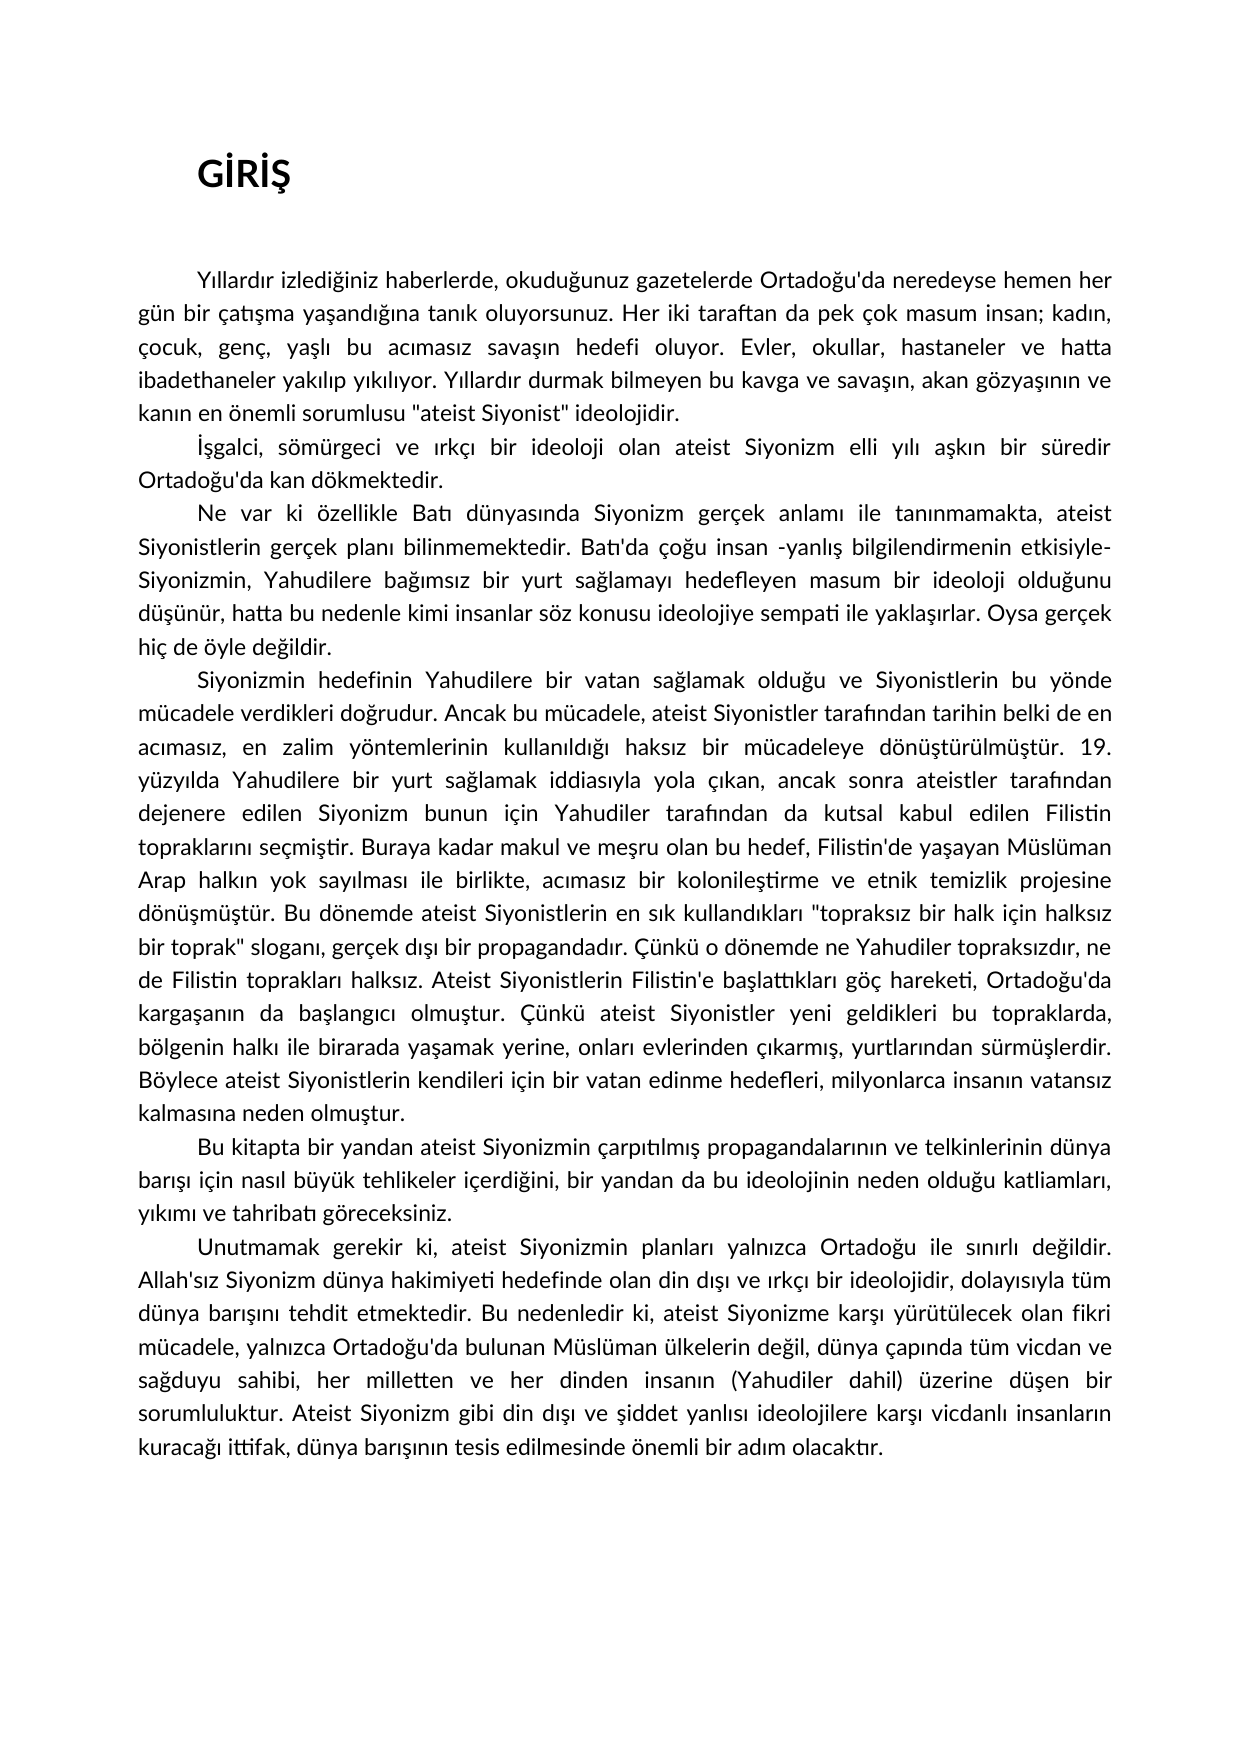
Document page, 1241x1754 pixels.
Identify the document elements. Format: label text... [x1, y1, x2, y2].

text Siyonizmin hedefinin Yahudilere bir vatan sağlamak olduğu ve Siyonistlerin bu yönde mücadele verdikleri doğrudur. Ancak bu mücadele, ateist Siyonistler tarafından tarihin belki de en acımasız, en zalim yöntemlerinin kullanıldığı haksız bir mücadeleye dönüştürülmüştür. 19. yüzyılda Yahudilere bir yurt sağlamak iddiasıyla yola çıkan, ancak sonra ateistler tarafından dejenere edilen Siyonizm bunun için Yahudiler tarafından da kutsal kabul edilen Filistin topraklarını seçmiştir. Buraya kadar makul ve meşru olan bu hedef, Filistin'de yaşayan Müslüman Arap halkın yok sayılması ile birlikte, acımasız bir kolonileştirme ve etnik temizlik projesine dönüşmüştür. Bu dönemde ateist Siyonistlerin en sık kullandıkları "topraksız bir halk için halksız bir toprak" sloganı, gerçek dışı bir propagandadır. Çünkü o dönemde ne Yahudiler topraksızdır, ne de Filistin toprakları halksız. Ateist Siyonistlerin Filistin'e başlattıkları göç hareketi, Ortadoğu'da kargaşanın da başlangıcı olmuştur. Çünkü ateist Siyonistler yeni geldikleri bu topraklarda, bölgenin halkı ile birarada yaşamak yerine, onları evlerinden çıkarmış, yurtlarından sürmüşlerdir. Böylece ateist Siyonistlerin kendileri için bir vatan edinme hedefleri, milyonlarca insanın vatansız kalmasına neden olmuştur. [138, 662, 1113, 1128]
text İşgalci, sömürgeci ve ırkçı bir ideoloji olan ateist Siyonizm elli yılı aşkın bir süredir Ortadoğu'da kan dökmektedir. [138, 428, 1113, 495]
text Unutmamak gerekir ki, ateist Siyonizmin planları yalnızca Ortadoğu ile sınırlı değildir. Allah'sız Siyonizm dünya hakimiyeti hedefinde olan din dışı ve ırkçı bir ideolojidir, dolayısıyla tüm dünya barışını tehdit etmektedir. Bu nedenledir ki, ateist Siyonizme karşı yürütülecek olan fikri mücadele, yalnızca Ortadoğu'da bulunan Müslüman ülkelerin değil, dünya çapında tüm vicdan ve sağduyu sahibi, her milletten ve her dinden insanın (Yahudiler dahil) üzerine düşen bir sorumluluktur. Ateist Siyonizm gibi din dışı ve şiddet yanlısı ideolojilere karşı vicdanlı insanların kuracağı ittifak, dünya barışının tesis edilmesinde önemli bir adım olacaktır. [138, 1228, 1113, 1462]
text Bu kitapta bir yandan ateist Siyonizmin çarpıtılmış propagandalarının ve telkinlerinin dünya barışı için nasıl büyük tehlikeler içerdiğini, bir yandan da bu ideolojinin neden olduğu katliamları, yıkımı ve tahribatı göreceksiniz. [138, 1128, 1113, 1228]
text Ne var ki özellikle Batı dünyasında Siyonizm gerçek anlamı ile tanınmamakta, ateist Siyonistlerin gerçek planı bilinmemektedir. Batı'da çoğu insan -yanlış bilgilendirmenin etkisiyle- Siyonizmin, Yahudilere bağımsız bir yurt sağlamayı hedefleyen masum bir ideoloji olduğunu düşünür, hatta bu nedenle kimi insanlar söz konusu ideolojiye sempati ile yaklaşırlar. Oysa gerçek hiç de öyle değildir. [138, 495, 1113, 662]
text GİRİŞ [138, 150, 1113, 195]
text Yıllardır izlediğiniz haberlerde, okuduğunuz gazetelerde Ortadoğu'da neredeyse hemen her gün bir çatışma yaşandığına tanık oluyorsunuz. Her iki taraftan da pek çok masum insan; kadın, çocuk, genç, yaşlı bu acımasız savaşın hedefi oluyor. Evler, okullar, hastaneler ve hatta ibadethaneler yakılıp yıkılıyor. Yıllardır durmak bilmeyen bu kavga ve savaşın, akan gözyaşının ve kanın en önemli sorumlusu "ateist Siyonist" ideolojidir. [138, 262, 1113, 428]
